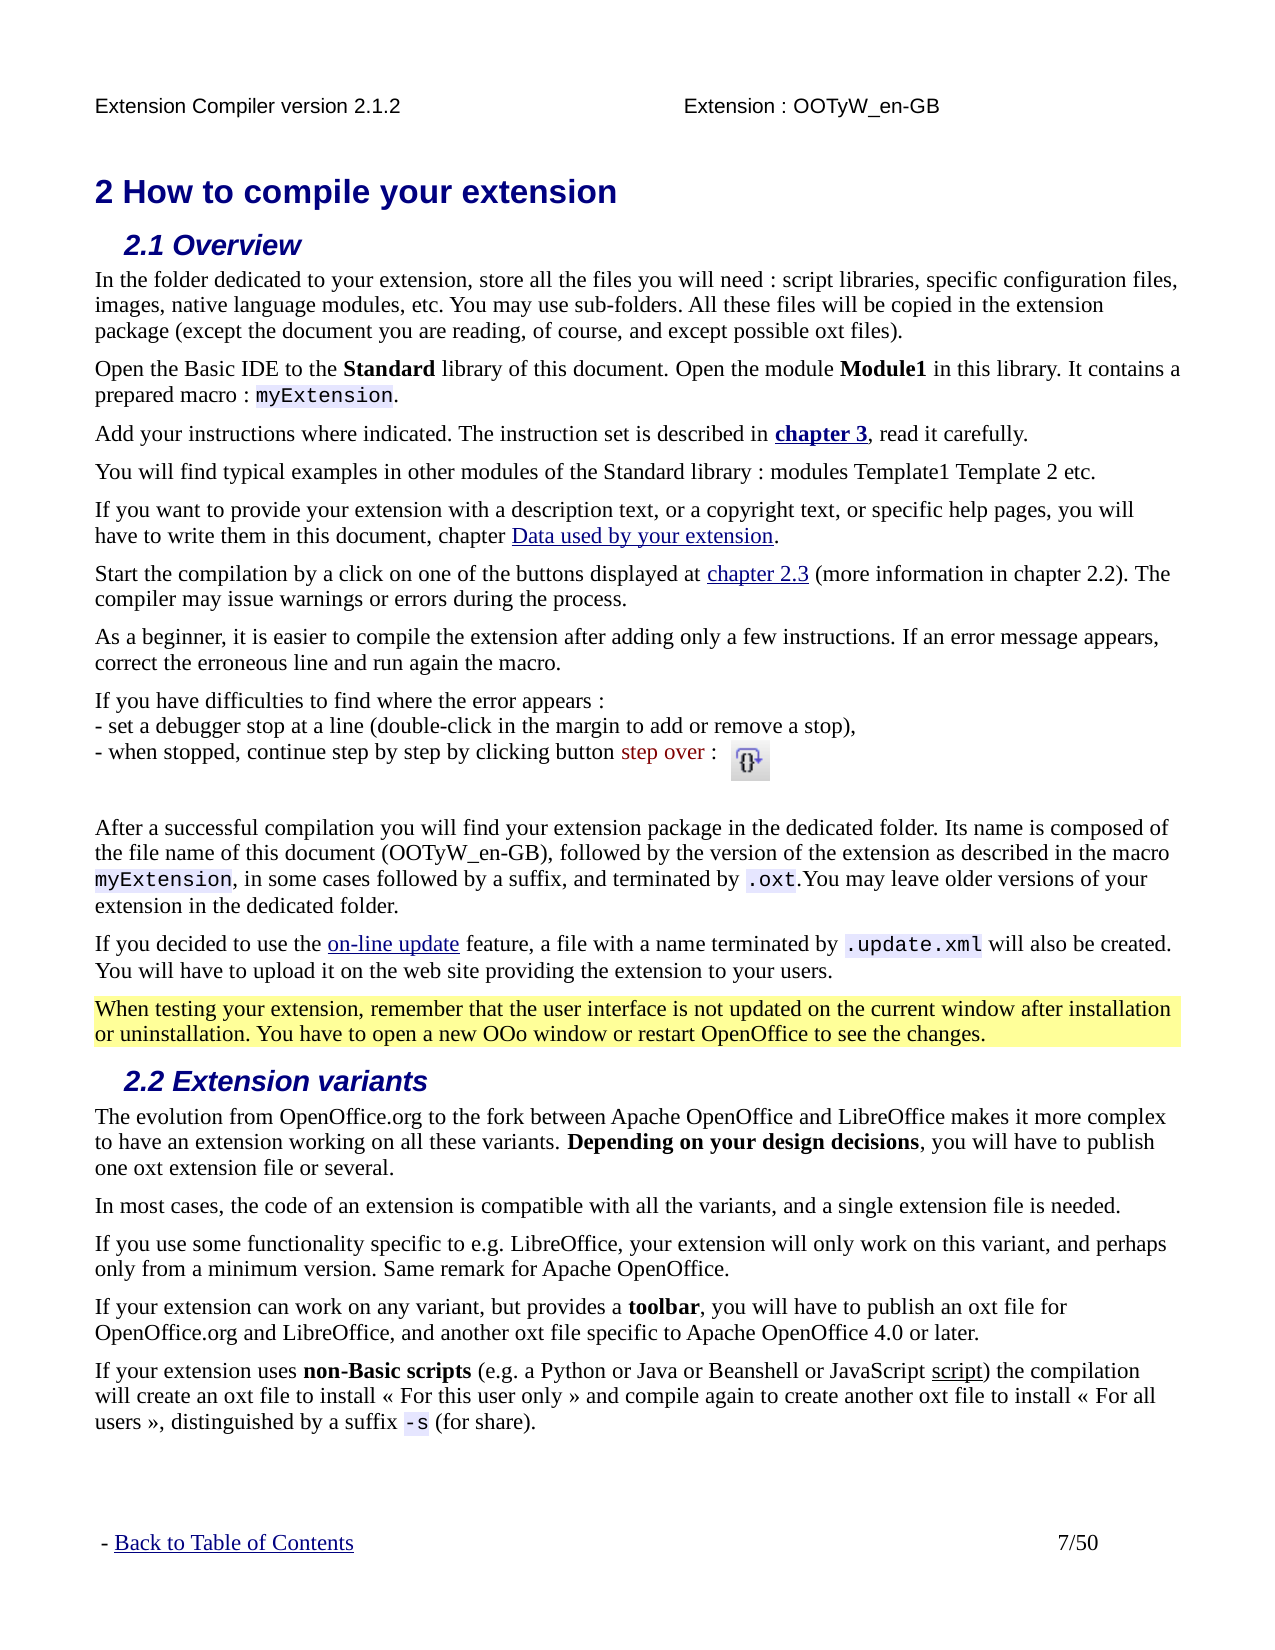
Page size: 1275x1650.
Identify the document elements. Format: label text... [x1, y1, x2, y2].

subtitle Overview [124, 228, 1181, 261]
subtitle Extension variants [124, 1065, 1181, 1098]
text Add your instructions where indicated. The instruction set is described in chapter 3, read it carefully. [94, 421, 1181, 446]
text When testing your extension, remember that the user interface is not updated on the current window after installation or uninstallation. You have to open a new OOo window or restart OpenOffice to see the changes. [94, 996, 1181, 1047]
subtitle How to compile your extension [94, 172, 1181, 210]
text If you want to provide your extension with a description text, or a copyright text, or specific help pages, you will have to write them in this document, chapter Data used by your extension. [94, 497, 1181, 548]
text If your extension can work on any variant, but provides a toolbar, you will have to publish an oxt file for OpenOffice.org and LibreOffice, and another oxt file specific to Apache OpenOffice 4.0 or later. [94, 1294, 1181, 1345]
text Start the compilation by a click on one of the buttons displayed at chapter 2.3 (more information in chapter 2.2). The compiler may issue warnings or errors during the process. [94, 561, 1181, 612]
text If you use some functionality specific to e.g. LibreOffice, your extension will only work on this variant, and perhaps only from a minimum version. Same remark for Apache OpenOffice. [94, 1231, 1181, 1282]
text If your extension uses non-Basic scripts (e.g. a Python or Java or Beanshell or JavaScript script) the compilation will create an oxt file to install « For this user only » and compile again to create another oxt file to install « For all users », distinguished by a suffix -s (for share). [94, 1358, 1181, 1436]
text Open the Basic IDE to the Standard library of this document. Open the module Module1 in this library. It contains a prepared macro : myExtension. [94, 356, 1181, 408]
text If you decided to use the on-line update feature, a file with a name terminated by .update.xml will also be created. You will have to upload it on the web site providing the extension to your users. [94, 931, 1181, 983]
text If you have difficulties to find where the error appears : - set a debugger stop at a line (double-click in the margin to add or remove a stop), - when stopped, continue step by step by clicking button step over : [94, 688, 1181, 764]
text In the folder dedicated to your extension, store all the files you will need : script libraries, specific configuration files, images, native language modules, etc. You may use sub-folders. All these files will be copied in the extension package (except the document you are reading, of course, and except possible oxt files). [94, 267, 1181, 343]
picture [731, 740, 770, 781]
text You will find typical examples in other modules of the Standard library : modules Template1 Template 2 etc. [94, 459, 1181, 484]
text The evolution from OpenOffice.org to the fork between Apache OpenOffice and LibreOffice makes it more complex to have an extension working on all these variants. Depending on your design decisions, you will have to publish one oxt extension file or several. [94, 1104, 1181, 1180]
text After a successful compilation you will find your extension package in the dedicated folder. Its name is composed of the file name of this document (OOTyW_en-GB), followed by the version of the extension as described in the macro myExtension, in some cases followed by a suffix, and terminated by .oxt.You may leave older versions of your extension in the dedicated folder. [94, 815, 1181, 918]
text As a beginner, it is easier to compile the extension after adding only a few instructions. If an error message appears, correct the erroneous line and run again the macro. [94, 624, 1181, 675]
text In most cases, the code of an extension is compatible with all the variants, and a single extension file is needed. [94, 1193, 1181, 1218]
